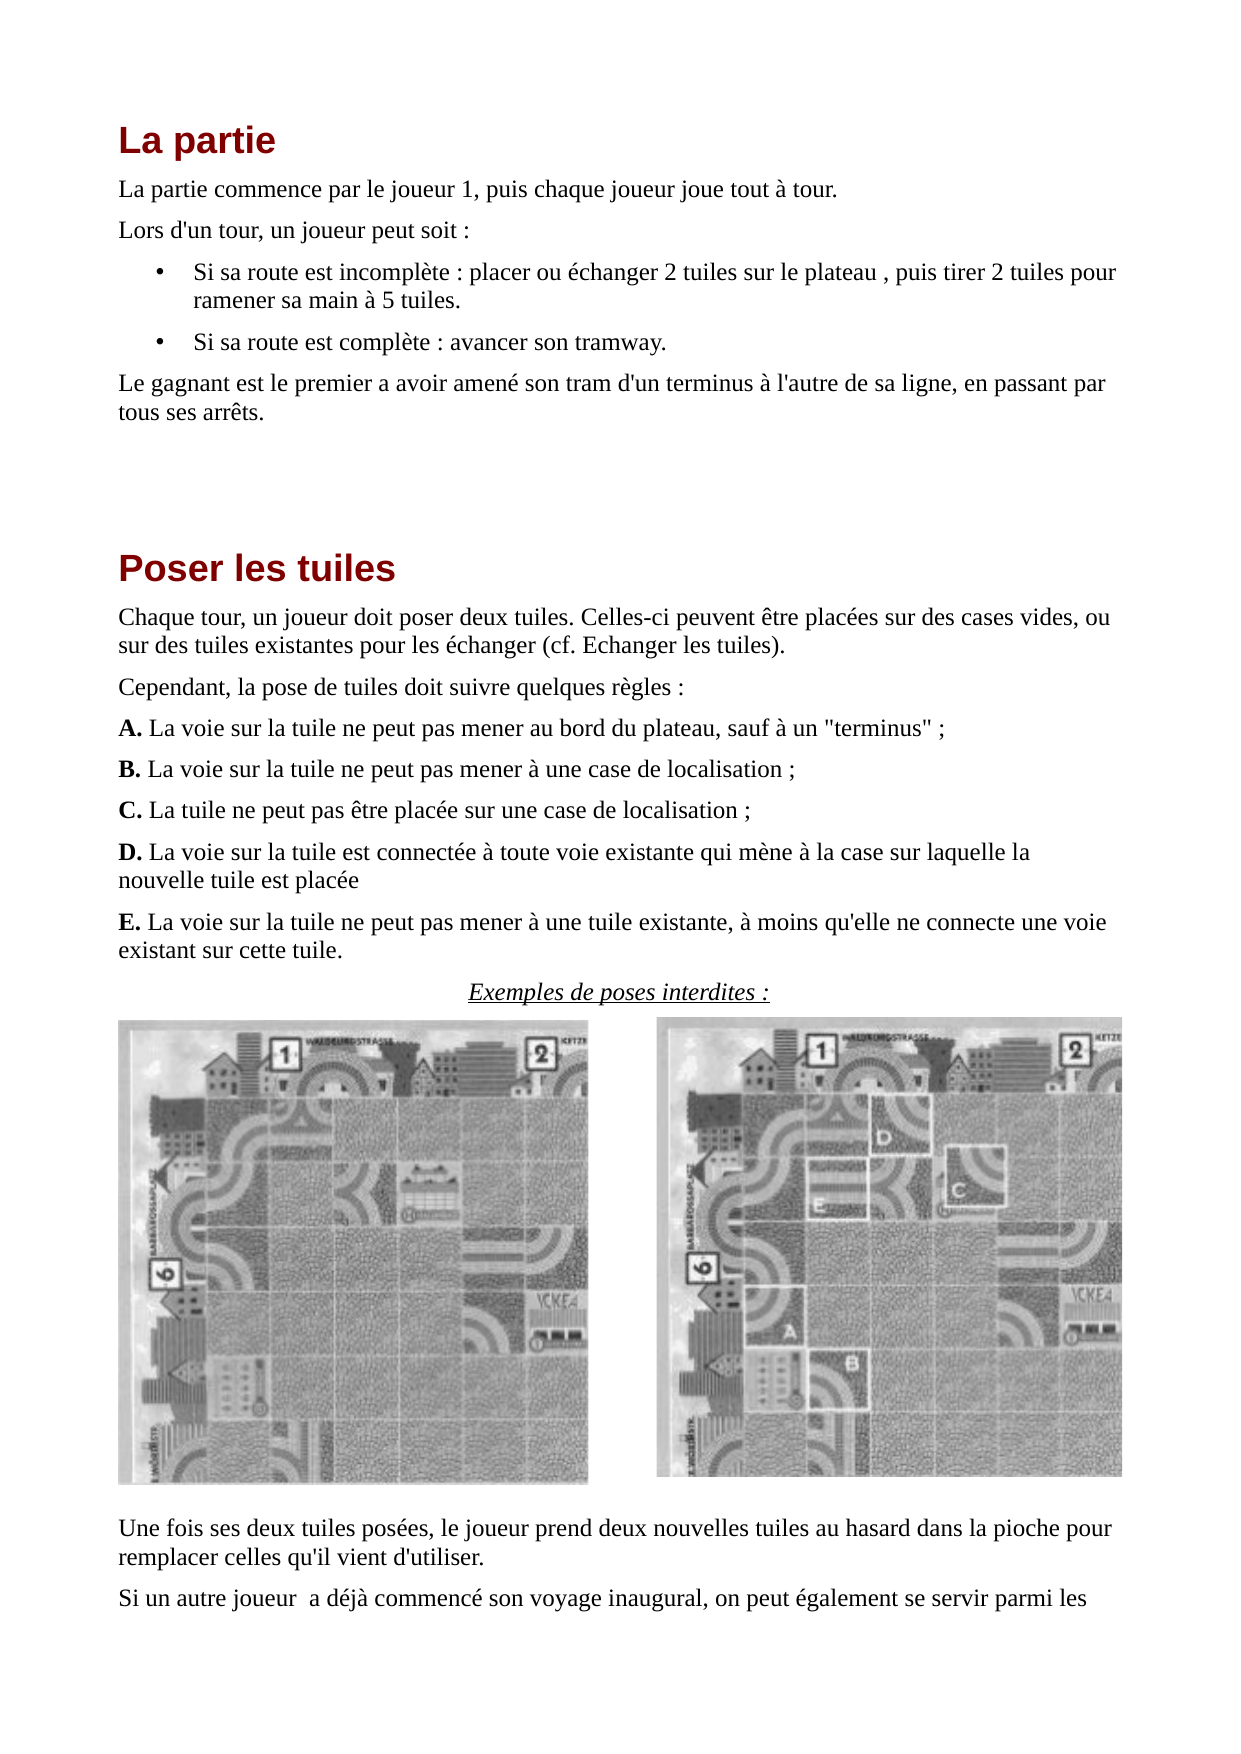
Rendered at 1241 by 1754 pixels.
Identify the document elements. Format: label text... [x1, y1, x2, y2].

text Si un autre joueur a déjà commencé son voyage inaugural, on peut également se servir parmi les [118, 1583, 1122, 1612]
text Lors d'un tour, un joueur peut soit : [118, 216, 1122, 244]
text Chaque tour, un joueur doit poser deux tuiles. Celles-ci peuvent être placées sur des cases vides, ou sur des tuiles existantes pour les échanger (cf. Echanger les tuiles). [118, 602, 1122, 659]
text C. La tuile ne peut pas être placée sur une case de localisation ; [118, 795, 1122, 824]
list Si sa route est incomplète : placer ou échanger 2 tuiles sur le plateau , puis tirer 2 tuiles pour ramener sa main à 5 tuiles. [156, 257, 1122, 314]
text Cependant, la pose de tuiles doit suivre quelques règles : [118, 672, 1122, 700]
text Exemples de poses interdites : [118, 977, 1122, 1005]
text B. La voie sur la tuile ne peut pas mener à une case de localisation ; [118, 754, 1122, 783]
text A. La voie sur la tuile ne peut pas mener au bord du plateau, sauf à un "terminus" ; [118, 713, 1122, 742]
picture [656, 1017, 1123, 1477]
subtitle La partie [118, 118, 1122, 162]
list Si sa route est complète : avancer son tramway. [156, 327, 1122, 356]
text D. La voie sur la tuile est connectée à toute voie existante qui mène à la case sur laquelle la nouvelle tuile est placée [118, 837, 1122, 894]
text Une fois ses deux tuiles posées, le joueur prend deux nouvelles tuiles au hasard dans la pioche pour remplacer celles qu'il vient d'utiliser. [118, 1513, 1122, 1570]
text E. La voie sur la tuile ne peut pas mener à une tuile existante, à moins qu'elle ne connecte une voie existant sur cette tuile. [118, 907, 1122, 964]
picture [118, 1020, 589, 1485]
text La partie commence par le joueur 1, puis chaque joueur joue tout à tour. [118, 174, 1122, 203]
subtitle Poser les tuiles [118, 546, 1122, 589]
list Le gagnant est le premier a avoir amené son tram d'un terminus à l'autre de sa ligne, en passant par tous ses arrêts. [118, 368, 1122, 426]
